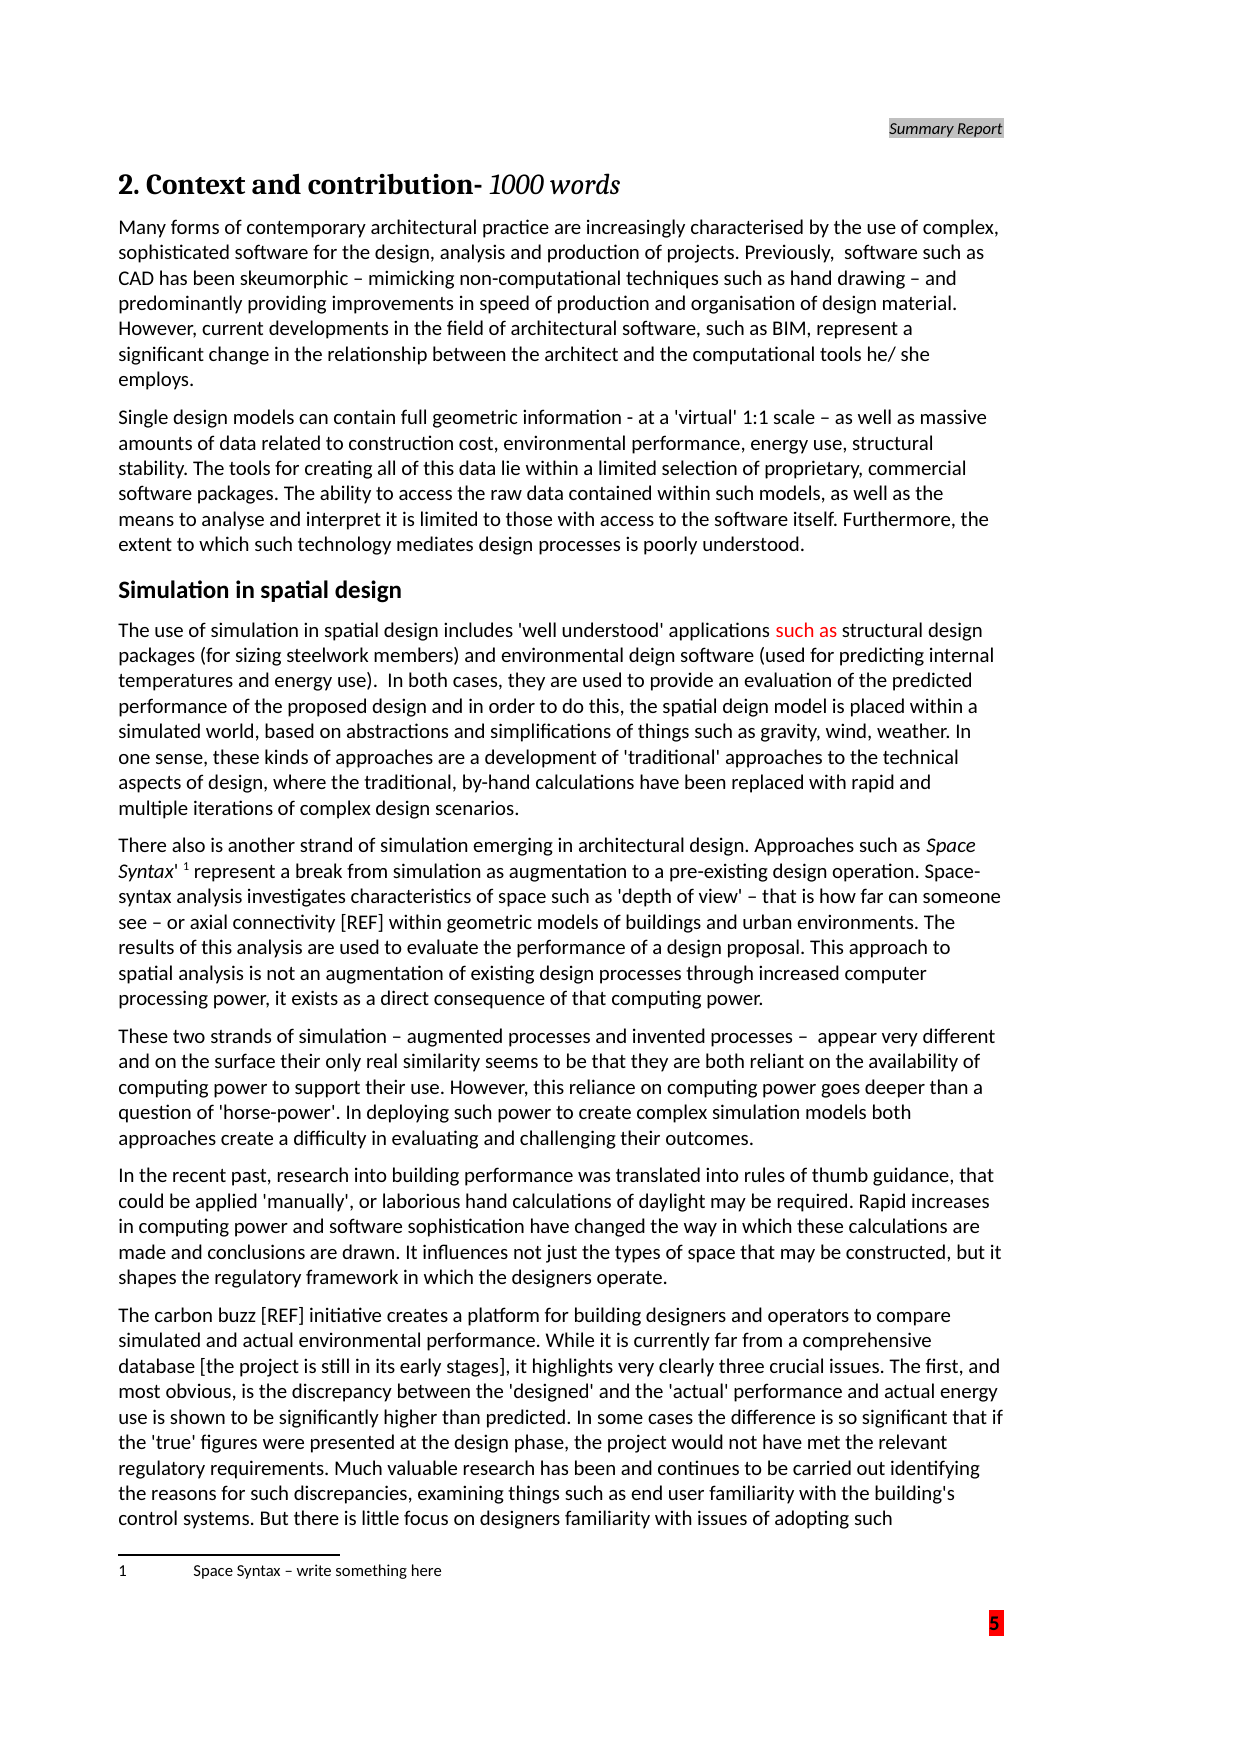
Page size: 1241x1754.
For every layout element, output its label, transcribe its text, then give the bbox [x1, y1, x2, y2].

text The use of simulation in spatial design includes 'well understood' applications such as structural design packages (for sizing steelwork members) and environmental deign software (used for predicting internal temperatures and energy use). In both cases, they are used to provide an evaluation of the predicted performance of the proposed design and in order to do this, the spatial deign model is placed within a simulated world, based on abstractions and simplifications of things such as gravity, wind, weather. In one sense, these kinds of approaches are a development of 'traditional' approaches to the technical aspects of design, where the traditional, by-hand calculations have been replaced with rapid and multiple iterations of complex design scenarios. [118, 617, 1004, 820]
subtitle Simulation in spatial design [118, 574, 649, 605]
subtitle 2. Context and contribution- 1000 words [118, 168, 1004, 201]
text Many forms of contemporary architectural practice are increasingly characterised by the use of complex, sophisticated software for the design, analysis and production of projects. Previously, software such as CAD has been skeumorphic – mimicking non-computational techniques such as hand drawing – and predominantly providing improvements in speed of production and organisation of design material. However, current developments in the field of architectural software, such as BIM, represent a significant change in the relationship between the architect and the computational tools he/ she employs. [118, 214, 1004, 392]
text There also is another strand of simulation emerging in architectural design. Approaches such as Space Syntax' represent a break from simulation as augmentation to a pre-existing design operation. Space-syntax analysis investigates characteristics of space such as 'depth of view' – that is how far can someone see – or axial connectivity [REF] within geometric models of buildings and urban environments. The results of this analysis are used to evaluate the performance of a design proposal. This approach to spatial analysis is not an augmentation of existing design processes through increased computer processing power, it exists as a direct consequence of that computing power. [118, 833, 1004, 1011]
text Space Syntax – write something here [118, 1561, 709, 1581]
text In the recent past, research into building performance was translated into rules of thumb guidance, that could be applied 'manually', or laborious hand calculations of daylight may be required. Rapid increases in computing power and software sophistication have changed the way in which these calculations are made and conclusions are drawn. It influences not just the types of space that may be constructed, but it shapes the regulatory framework in which the designers operate. [118, 1163, 1004, 1290]
text These two strands of simulation – augmented processes and invented processes – appear very different and on the surface their only real similarity seems to be that they are both reliant on the availability of computing power to support their use. However, this reliance on computing power goes deeper than a question of 'horse-power'. In deploying such power to create complex simulation models both approaches create a difficulty in evaluating and challenging their outcomes. [118, 1023, 1004, 1150]
text The carbon buzz [REF] initiative creates a platform for building designers and operators to compare simulated and actual environmental performance. While it is currently far from a comprehensive database [the project is still in its early stages], it highlights very clearly three crucial issues. The first, and most obvious, is the discrepancy between the 'designed' and the 'actual' performance and actual energy use is shown to be significantly higher than predicted. In some cases the difference is so significant that if the 'true' figures were presented at the design phase, the project would not have met the relevant regulatory requirements. Much valuable research has been and continues to be carried out identifying the reasons for such discrepancies, examining things such as end user familiarity with the building's control systems. But there is little focus on designers familiarity with issues of adopting such [118, 1302, 1004, 1531]
text Single design models can contain full geometric information - at a 'virtual' 1:1 scale – as well as massive amounts of data related to construction cost, environmental performance, energy use, structural stability. The tools for creating all of this data lie within a limited selection of proprietary, commercial software packages. The ability to access the raw data contained within such models, as well as the means to analyse and interpret it is limited to those with access to the software itself. Furthermore, the extent to which such technology mediates design processes is poorly understood. [118, 404, 1004, 557]
